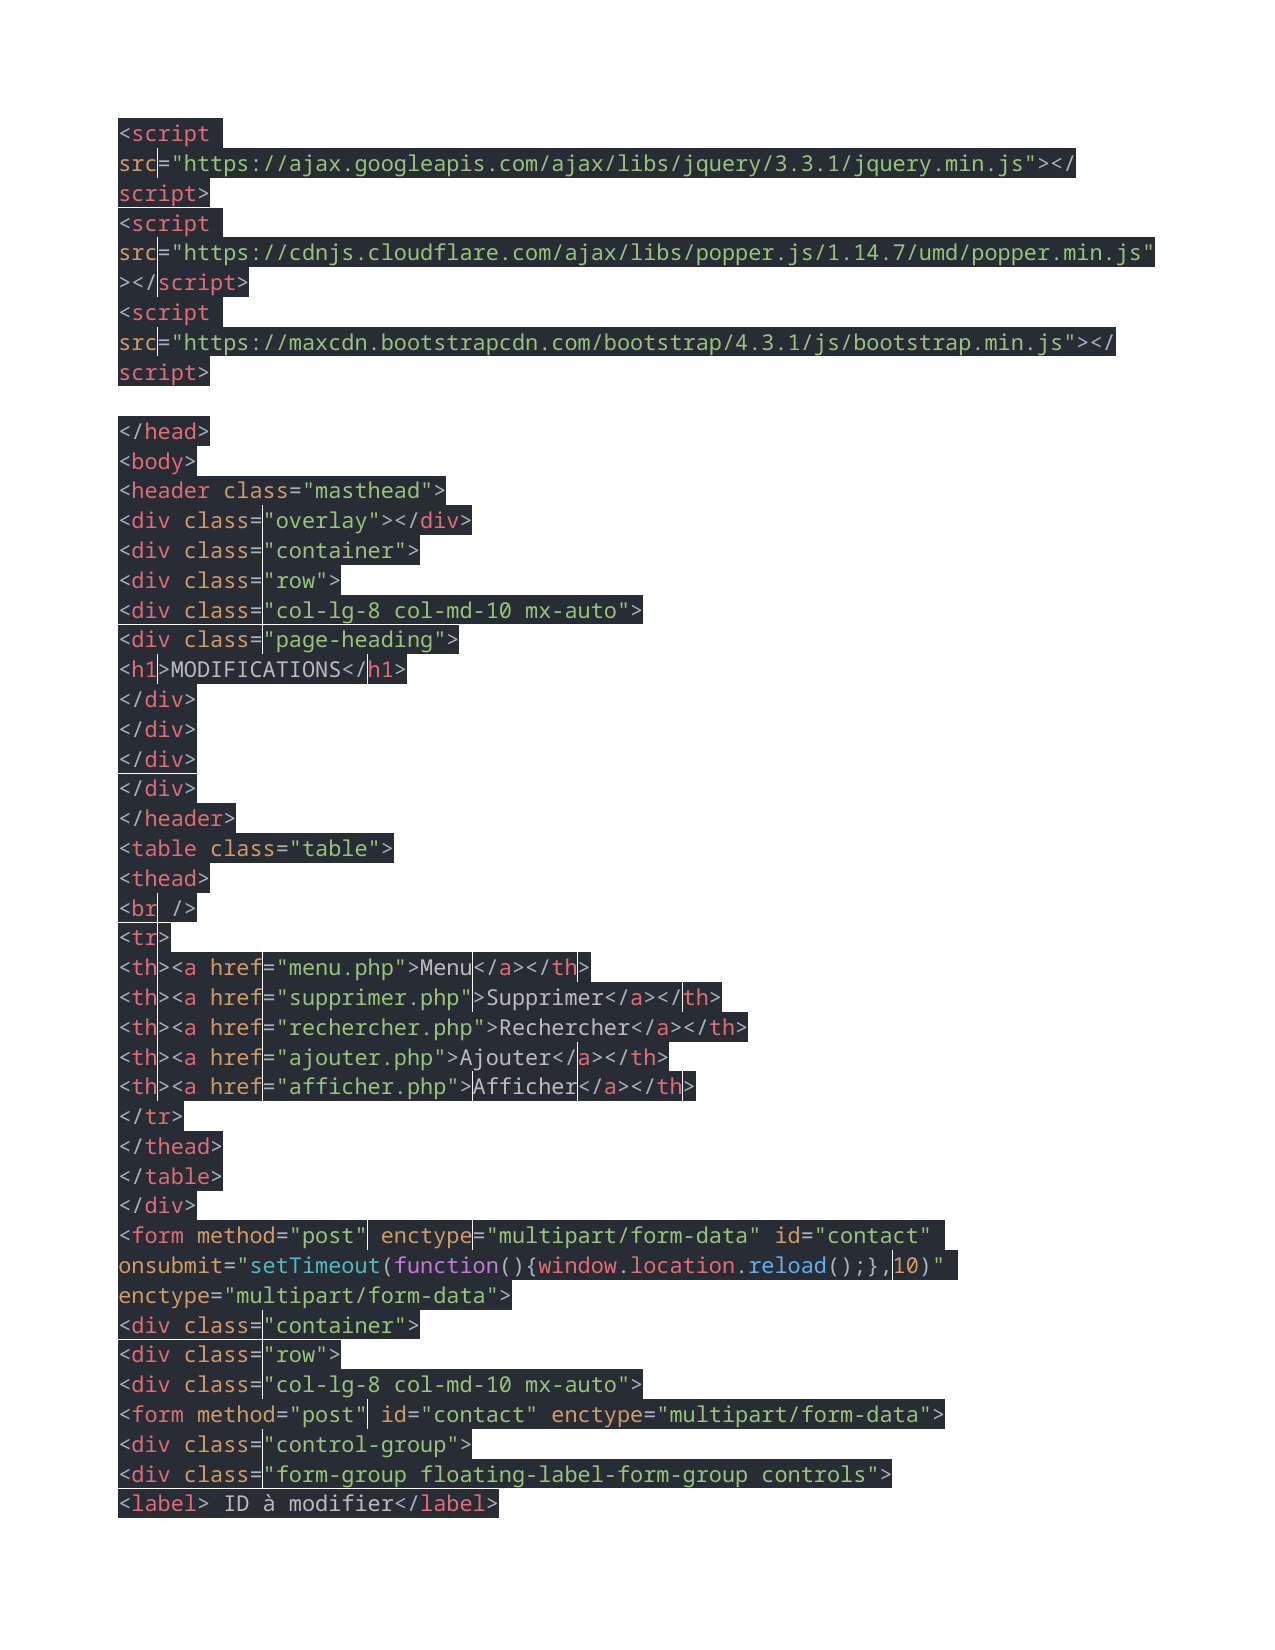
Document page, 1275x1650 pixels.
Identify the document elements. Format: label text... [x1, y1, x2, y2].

text <label> ID à modifier</label> [118, 1488, 1157, 1518]
text <div class="form-group floating-label-form-group controls"> [118, 1459, 1157, 1488]
text </div> [118, 744, 1157, 773]
text </tr> [118, 1101, 1157, 1131]
text </div> [118, 684, 1157, 714]
text <script src="https://maxcdn.bootstrapcdn.com/bootstrap/4.3.1/js/bootstrap.min.js"></script> [118, 297, 1157, 386]
text <thead> [118, 863, 1157, 893]
text <h1>MODIFICATIONS</h1> [118, 654, 1157, 684]
text <div class="container"> [118, 1310, 1157, 1339]
text <div class="row"> [118, 565, 1157, 595]
text </div> [118, 773, 1157, 803]
text <th><a href="supprimer.php">Supprimer</a></th> [118, 982, 1157, 1012]
text <th><a href="menu.php">Menu</a></th> [118, 952, 1157, 982]
text </head> [118, 416, 1157, 446]
text <div class="overlay"></div> [118, 505, 1157, 535]
text </div> [118, 1191, 1157, 1220]
text <table class="table"> [118, 833, 1157, 863]
text </div> [118, 714, 1157, 744]
text <script src="https://ajax.googleapis.com/ajax/libs/jquery/3.3.1/jquery.min.js"></script> [118, 118, 1157, 207]
text <form method="post" id="contact" enctype="multipart/form-data"> [118, 1399, 1157, 1429]
text <th><a href="rechercher.php">Rechercher</a></th> [118, 1012, 1157, 1042]
text <div class="row"> [118, 1339, 1157, 1369]
text <div class="col-lg-8 col-md-10 mx-auto"> [118, 595, 1157, 624]
text <script src="https://cdnjs.cloudflare.com/ajax/libs/popper.js/1.14.7/umd/popper.min.js"></script> [118, 207, 1157, 297]
text <div class="control-group"> [118, 1429, 1157, 1459]
text <body> [118, 446, 1157, 476]
text <div class="col-lg-8 col-md-10 mx-auto"> [118, 1369, 1157, 1399]
text <div class="container"> [118, 535, 1157, 565]
text <br /> [118, 893, 1157, 922]
text <th><a href="ajouter.php">Ajouter</a></th> [118, 1042, 1157, 1071]
text <div class="page-heading"> [118, 624, 1157, 654]
text </table> [118, 1161, 1157, 1191]
text <th><a href="afficher.php">Afficher</a></th> [118, 1071, 1157, 1101]
text <header class="masthead"> [118, 476, 1157, 505]
text </thead> [118, 1131, 1157, 1161]
text </header> [118, 803, 1157, 833]
text <tr> [118, 922, 1157, 952]
text <form method="post" enctype="multipart/form-data" id="contact" onsubmit="setTimeout(function(){window.location.reload();},10)" enctype="multipart/form-data"> [118, 1220, 1157, 1310]
